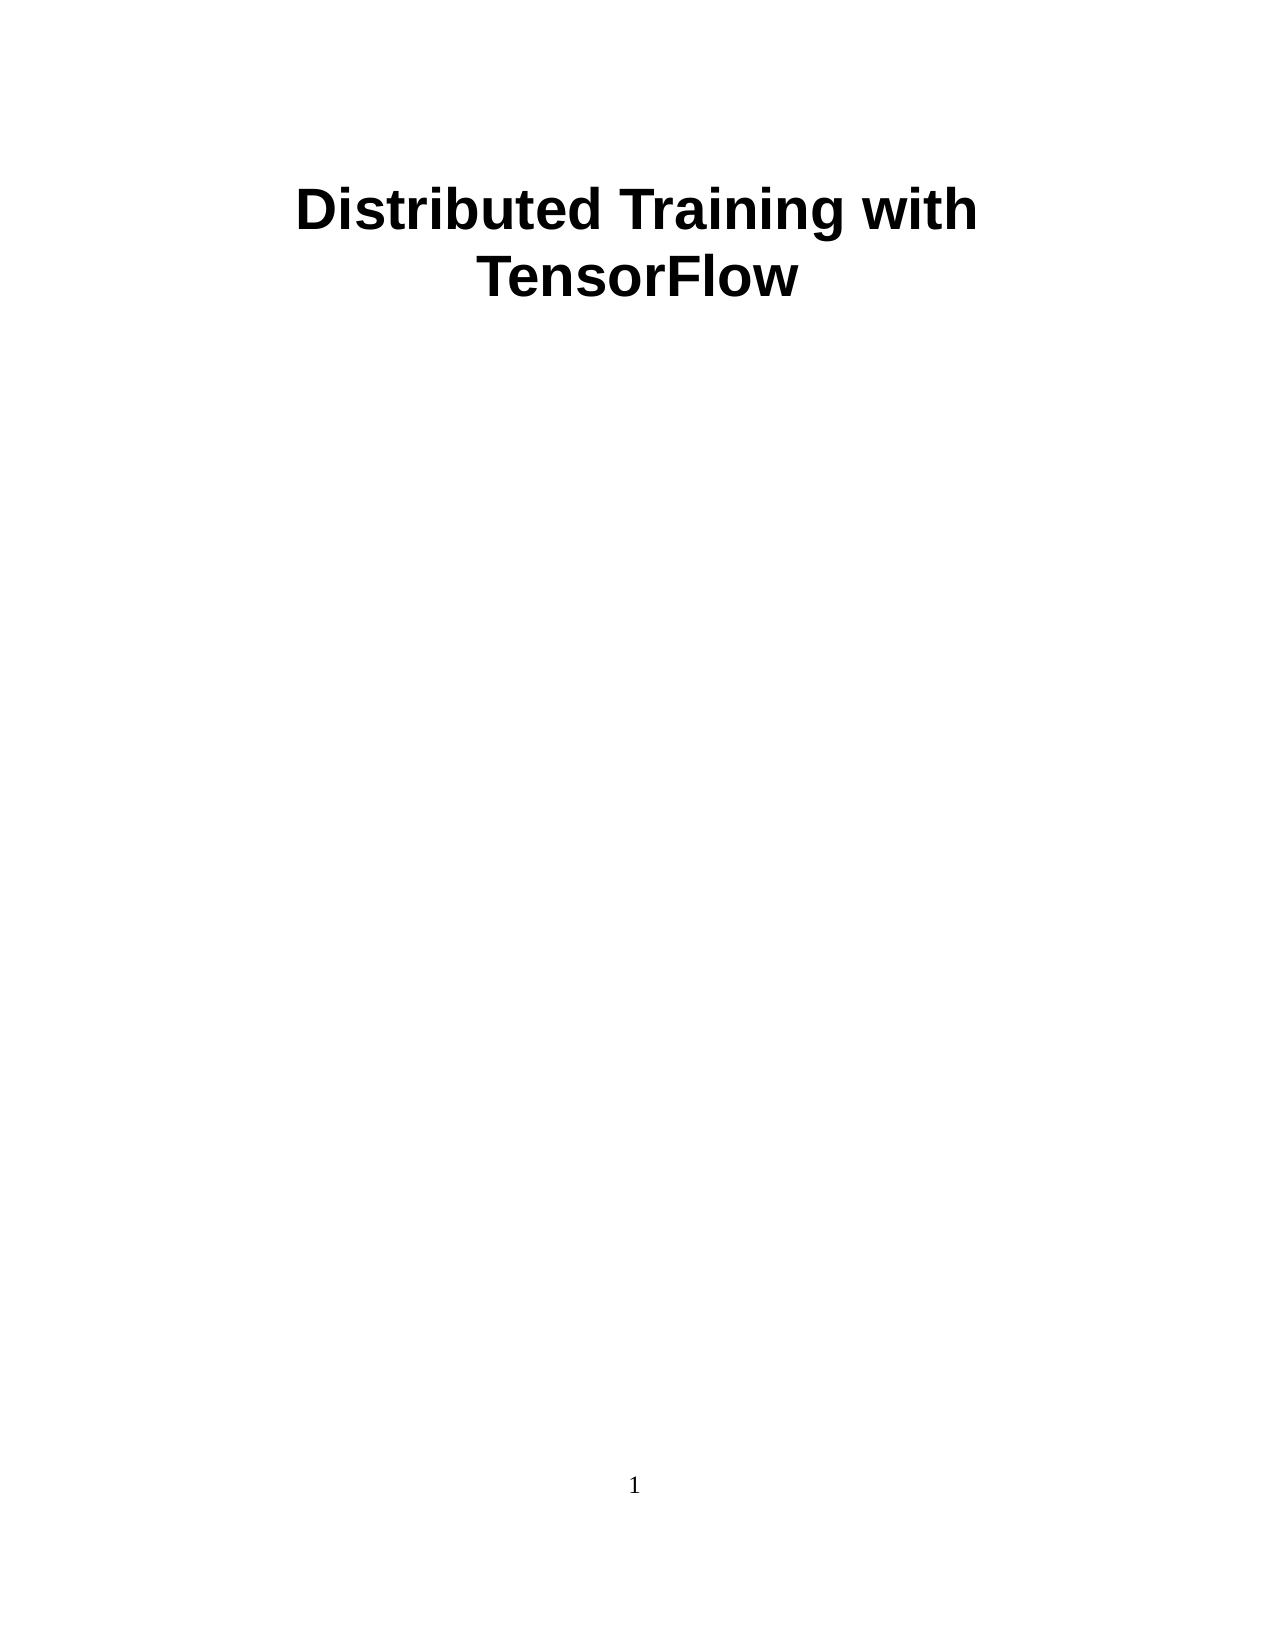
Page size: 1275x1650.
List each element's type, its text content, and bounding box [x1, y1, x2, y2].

title Distributed Training with TensorFlow [150, 175, 1125, 309]
